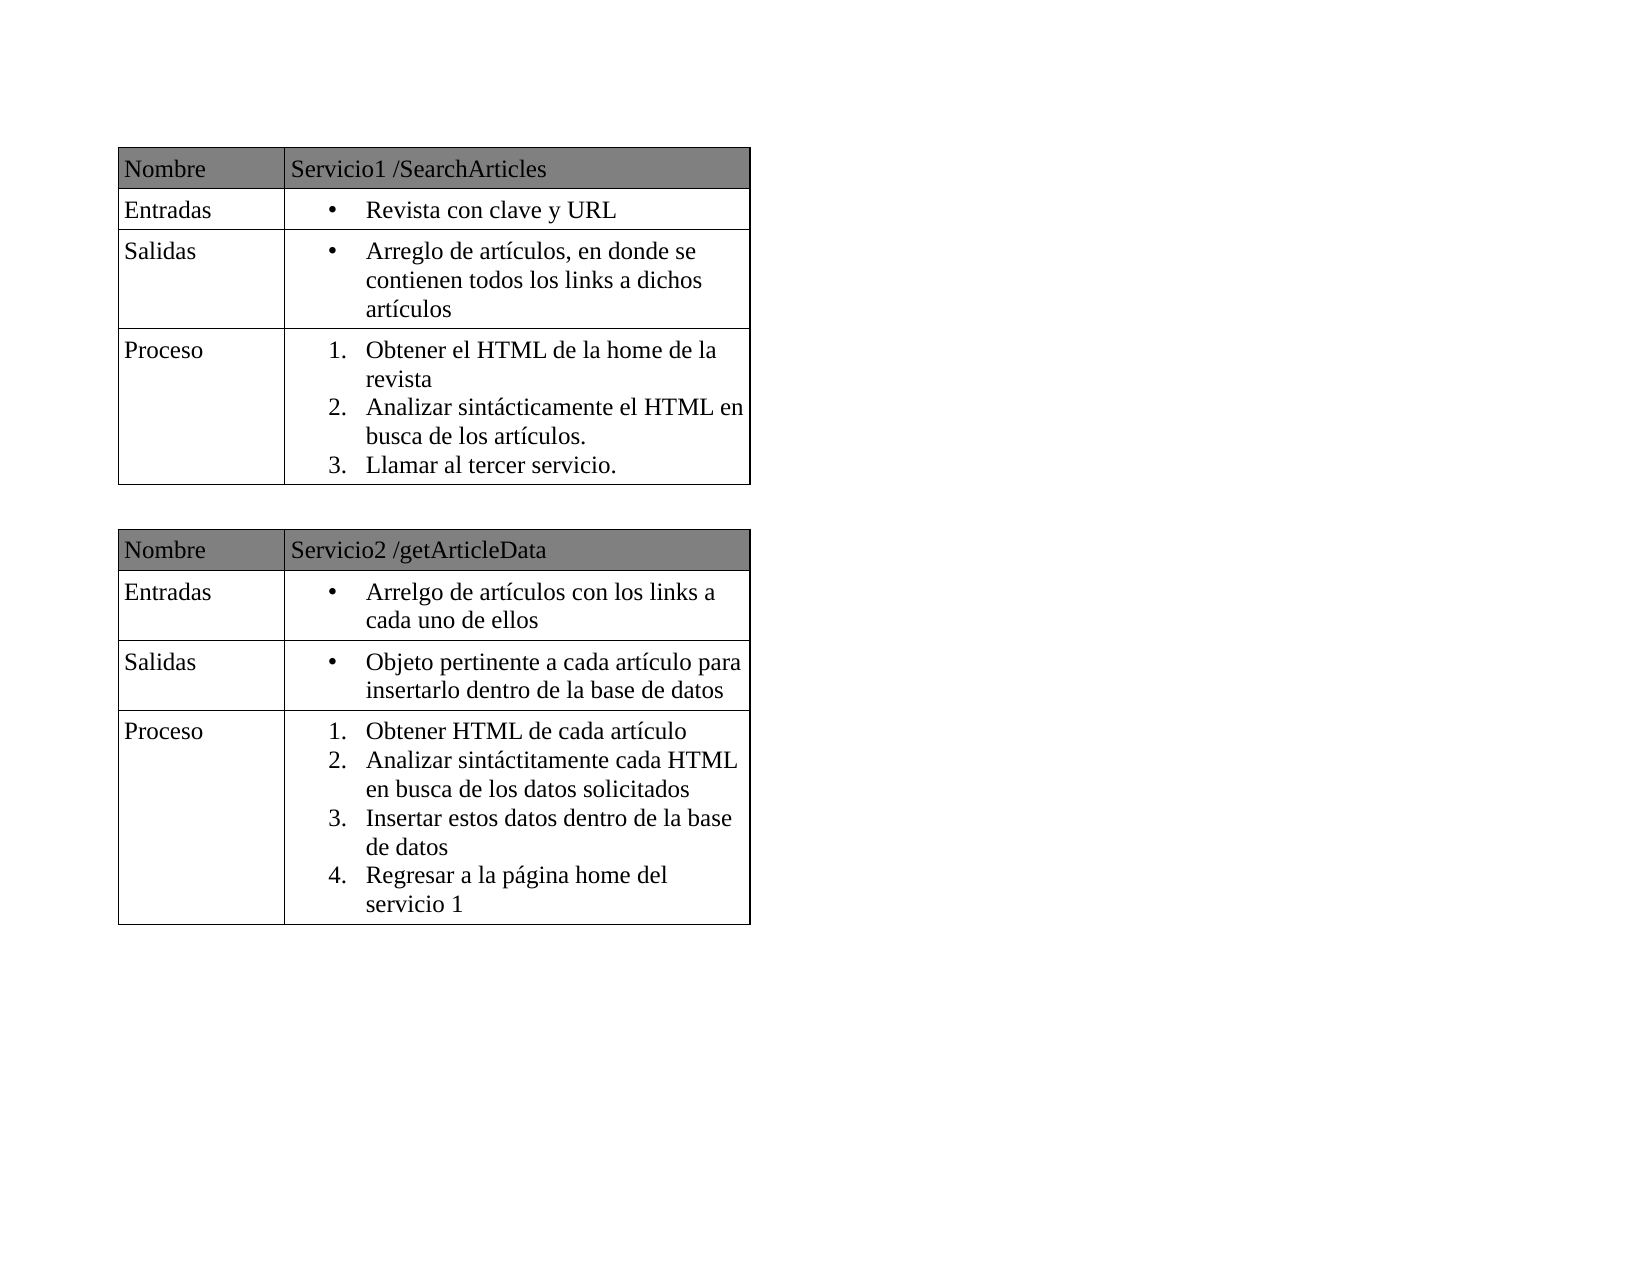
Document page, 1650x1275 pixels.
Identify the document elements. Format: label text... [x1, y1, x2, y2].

table_cell Salidas [119, 641, 284, 710]
table_cell Entradas [119, 571, 284, 640]
table_header Servicio1 /SearchArticles [285, 148, 749, 188]
table_cell Obtener HTML de cada artículo Analizar sintáctitamente cada HTML en busca de los datos solicitados Insertar estos datos dentro de la base de datos Regresar a la página home del servicio 1 [285, 711, 749, 923]
table_cell Objeto pertinente a cada artículo para insertarlo dentro de la base de datos [285, 641, 749, 710]
table_header Servicio2 /getArticleData [285, 530, 749, 570]
table_cell Arreglo de artículos, en donde se contienen todos los links a dichos artículos [285, 230, 749, 328]
table_cell Entradas [119, 189, 284, 229]
table_cell Proceso [119, 329, 284, 484]
table_header Nombre [119, 530, 284, 570]
table_cell Revista con clave y URL [285, 189, 749, 229]
table_cell Proceso [119, 711, 284, 923]
table_cell Salidas [119, 230, 284, 328]
table_cell Obtener el HTML de la home de la revista Analizar sintácticamente el HTML en busca de los artículos. Llamar al tercer servicio. [285, 329, 749, 484]
table_cell Arrelgo de artículos con los links a cada uno de ellos [285, 571, 749, 640]
table_header Nombre [119, 148, 284, 188]
